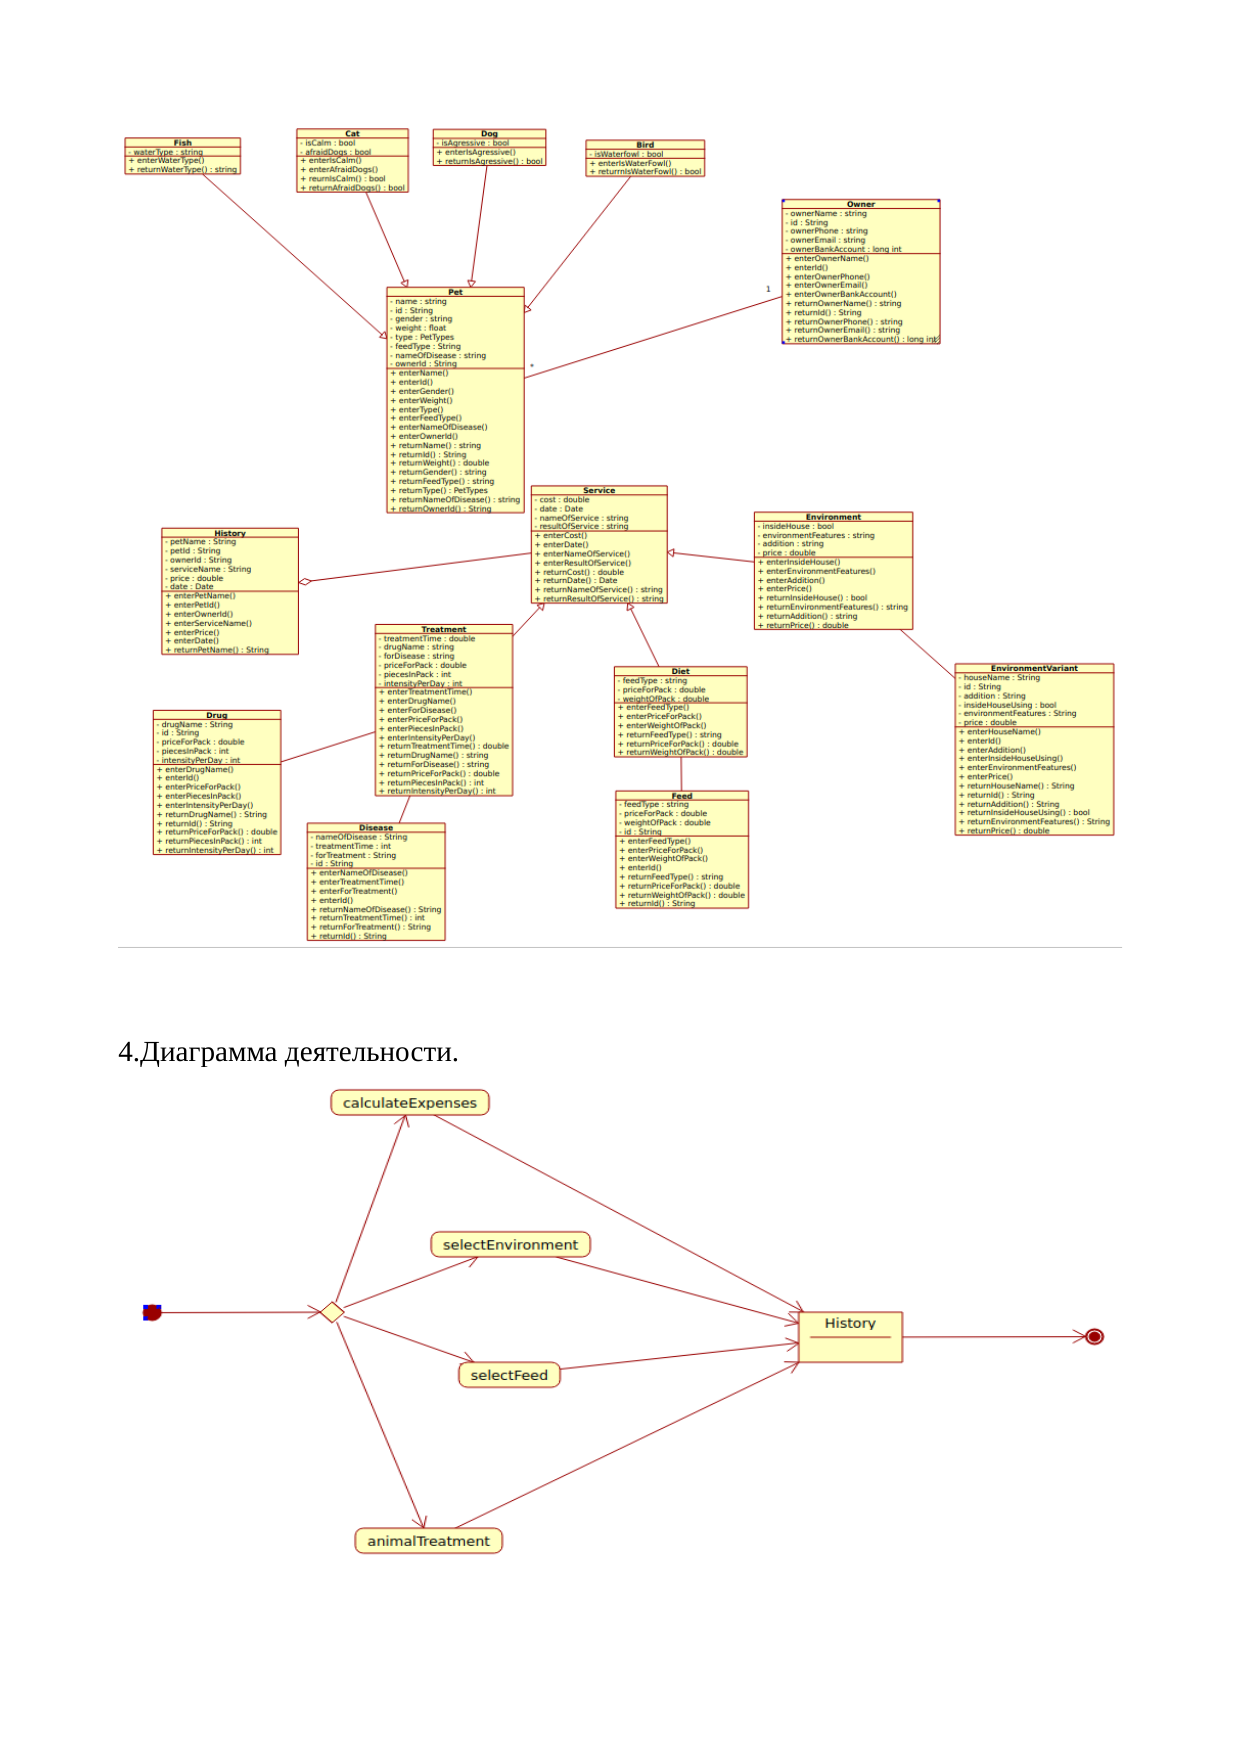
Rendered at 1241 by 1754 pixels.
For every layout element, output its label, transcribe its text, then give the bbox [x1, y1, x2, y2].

picture [118, 118, 1123, 948]
text 4.Диаграмма деятельности. [118, 1034, 1122, 1067]
picture [118, 1067, 1123, 1572]
